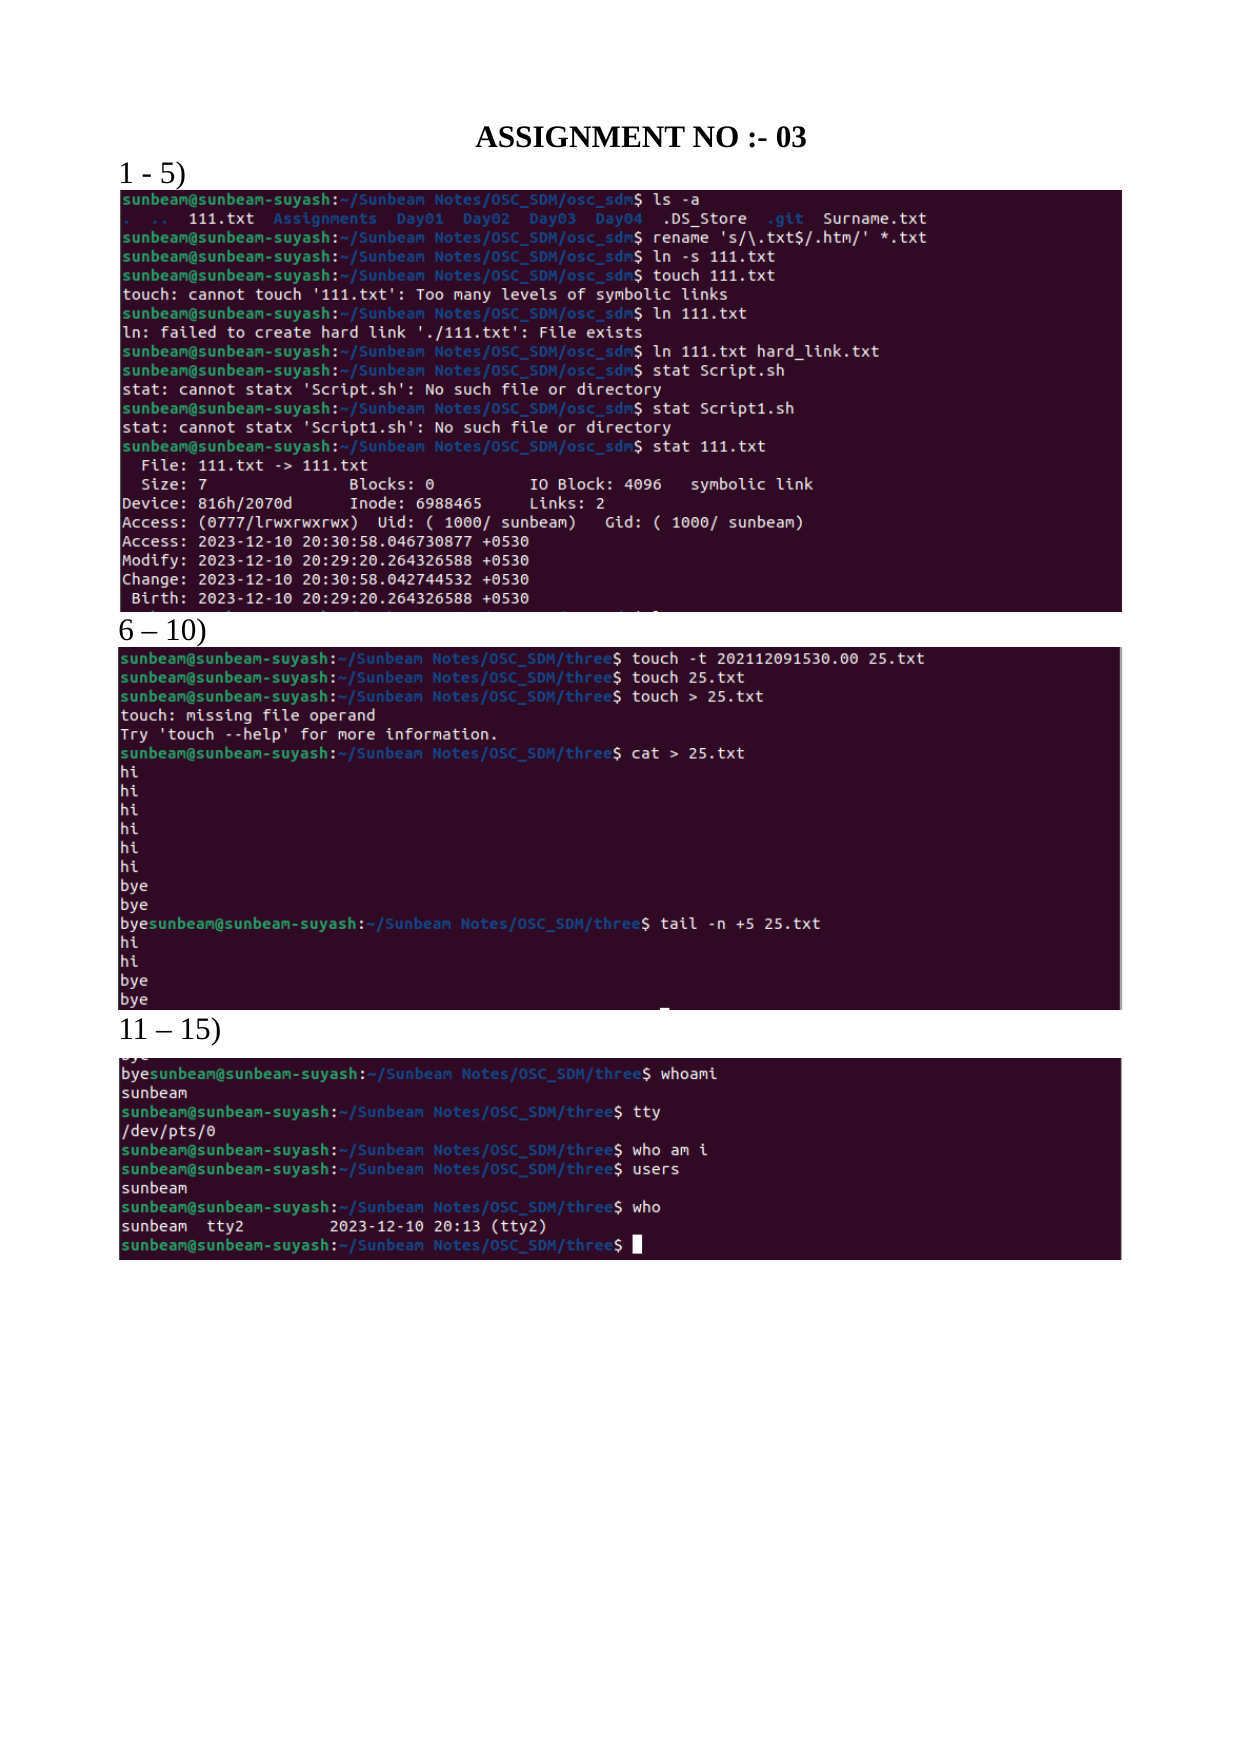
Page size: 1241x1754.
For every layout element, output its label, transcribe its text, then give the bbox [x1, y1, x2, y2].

text 11 – 15) [118, 1010, 1122, 1046]
picture [118, 190, 1123, 612]
picture [118, 1058, 1123, 1260]
picture [118, 647, 1123, 1010]
text 1 - 5) [118, 154, 1122, 190]
text ASSIGNMENT NO :- 03 [118, 118, 1122, 154]
text 6 – 10) [118, 612, 1122, 647]
